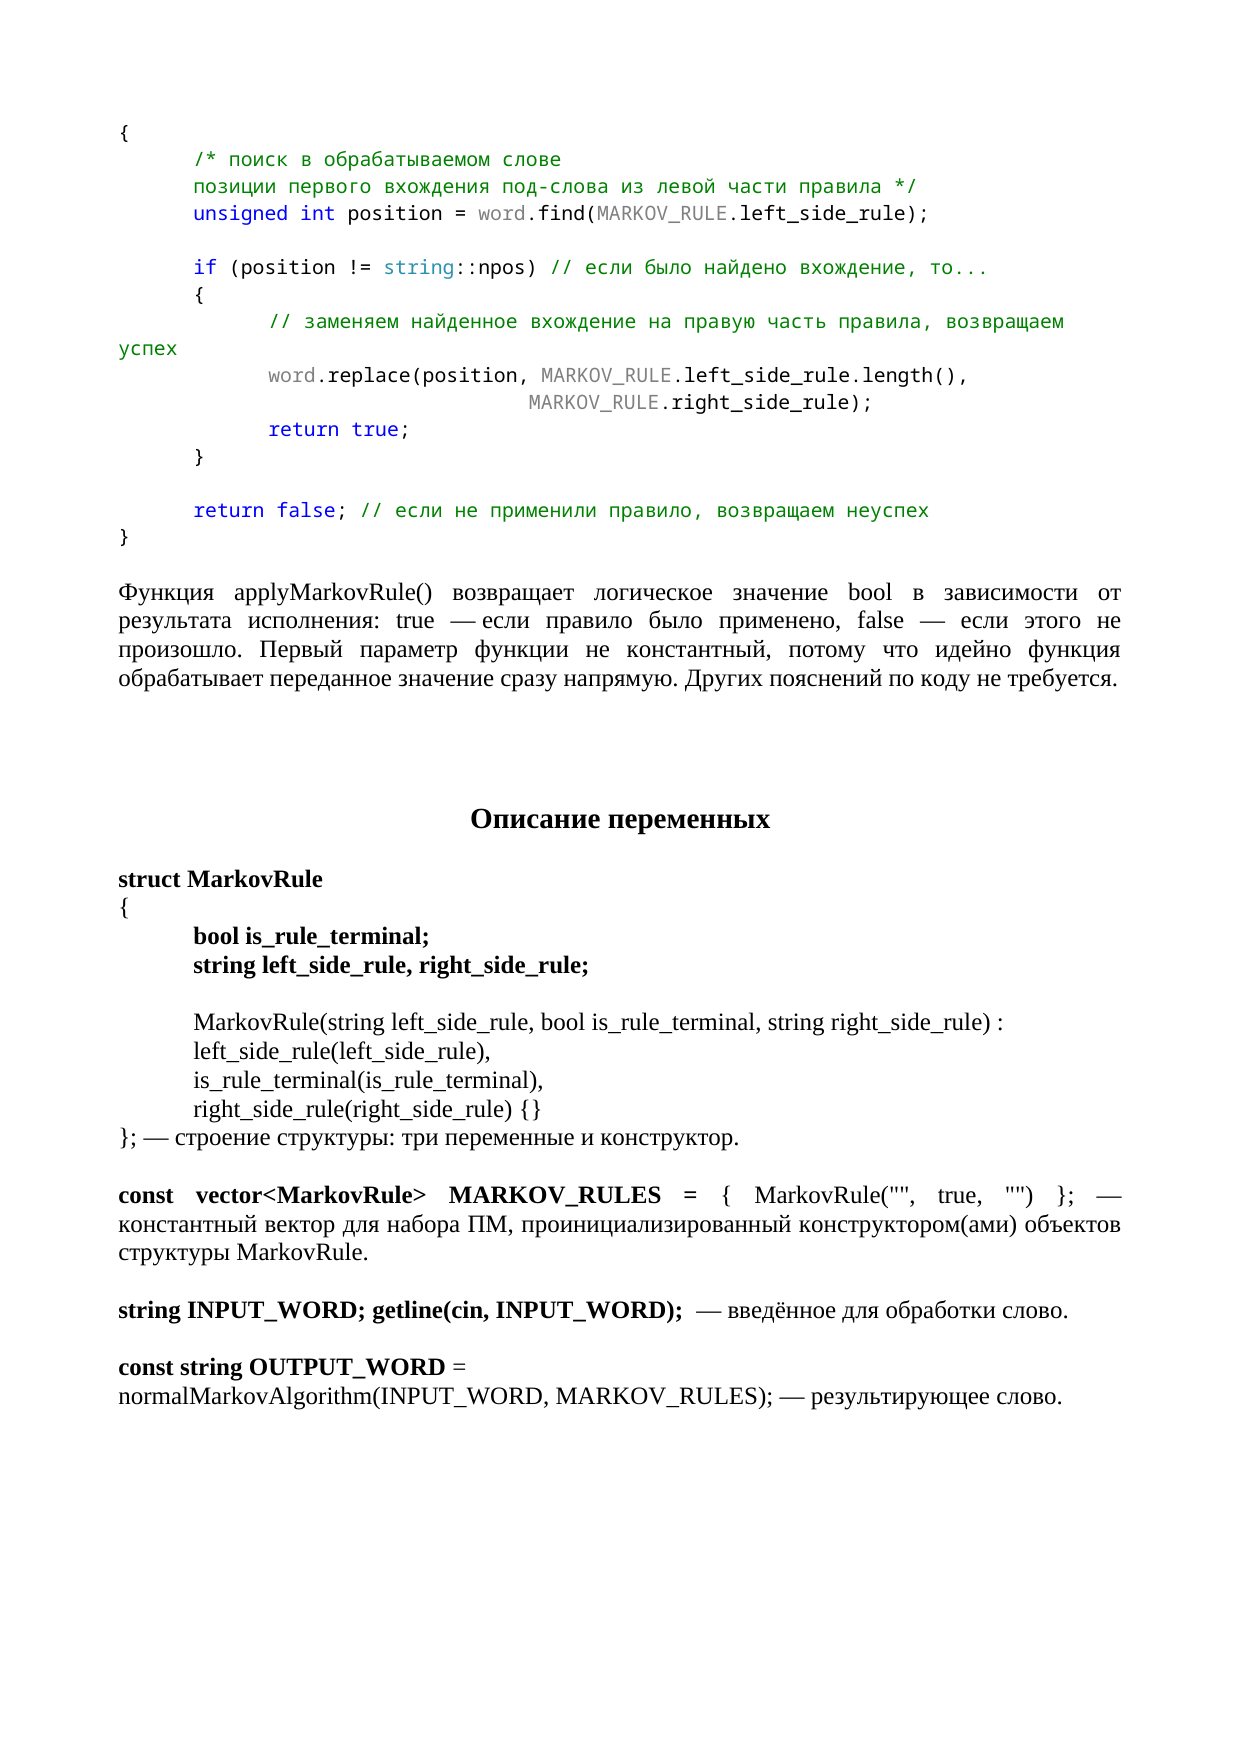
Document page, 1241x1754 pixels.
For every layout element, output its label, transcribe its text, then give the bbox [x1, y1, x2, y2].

text struct MarkovRule [118, 864, 1122, 892]
text Функция applyMarkovRule() возвращает логическое значение bool в зависимости от результата исполнения: true — если правило было применено, false — если этого не произошло. Первый параметр функции не константный, потому что идейно функция обрабатывает переданное значение сразу напрямую. Других пояснений по коду не требуется. [118, 577, 1122, 692]
text /* поиск в обрабатываемом слове [118, 145, 1122, 172]
text right_side_rule(right_side_rule) {} [118, 1094, 1122, 1122]
text { [118, 892, 1122, 921]
text string INPUT_WORD; getline(cin, INPUT_WORD); — введённое для обработки слово. [118, 1295, 1122, 1324]
text const vector<MarkovRule> MARKOV_RULES = { MarkovRule("", true, "") }; — константный вектор для набора ПМ, проинициализированный конструктором(ами) объектов структуры MarkovRule. [118, 1180, 1122, 1266]
text return false; // если не применили правило, возвращаем неуспех [118, 496, 1122, 523]
text } [118, 523, 1122, 550]
text } [118, 442, 1122, 469]
text Описание переменных [118, 801, 1122, 835]
text word.replace(position, MARKOV_RULE.left_side_rule.length(), MARKOV_RULE.right_side_rule); [118, 361, 1122, 415]
text const string OUTPUT_WORD = [118, 1352, 1122, 1381]
text bool is_rule_terminal; [118, 921, 1122, 950]
text left_side_rule(left_side_rule), [118, 1036, 1122, 1065]
text if (position != string::npos) // если было найдено вхождение, то... [118, 253, 1122, 280]
text { [118, 118, 1122, 145]
text // заменяем найденное вхождение на правую часть правила, возвращаем успех [118, 307, 1122, 361]
text MarkovRule(string left_side_rule, bool is_rule_terminal, string right_side_rule) : [118, 1007, 1122, 1036]
text return true; [118, 415, 1122, 442]
text is_rule_terminal(is_rule_terminal), [118, 1065, 1122, 1094]
text string left_side_rule, right_side_rule; [118, 950, 1122, 979]
text unsigned int position = word.find(MARKOV_RULE.left_side_rule); [118, 199, 1122, 226]
text }; — строение структуры: три переменные и конструктор. [118, 1122, 1122, 1151]
text позиции первого вхождения под-слова из левой части правила */ [118, 172, 1122, 199]
text { [118, 280, 1122, 307]
text normalMarkovAlgorithm(INPUT_WORD, MARKOV_RULES); — результирующее слово. [118, 1381, 1122, 1410]
